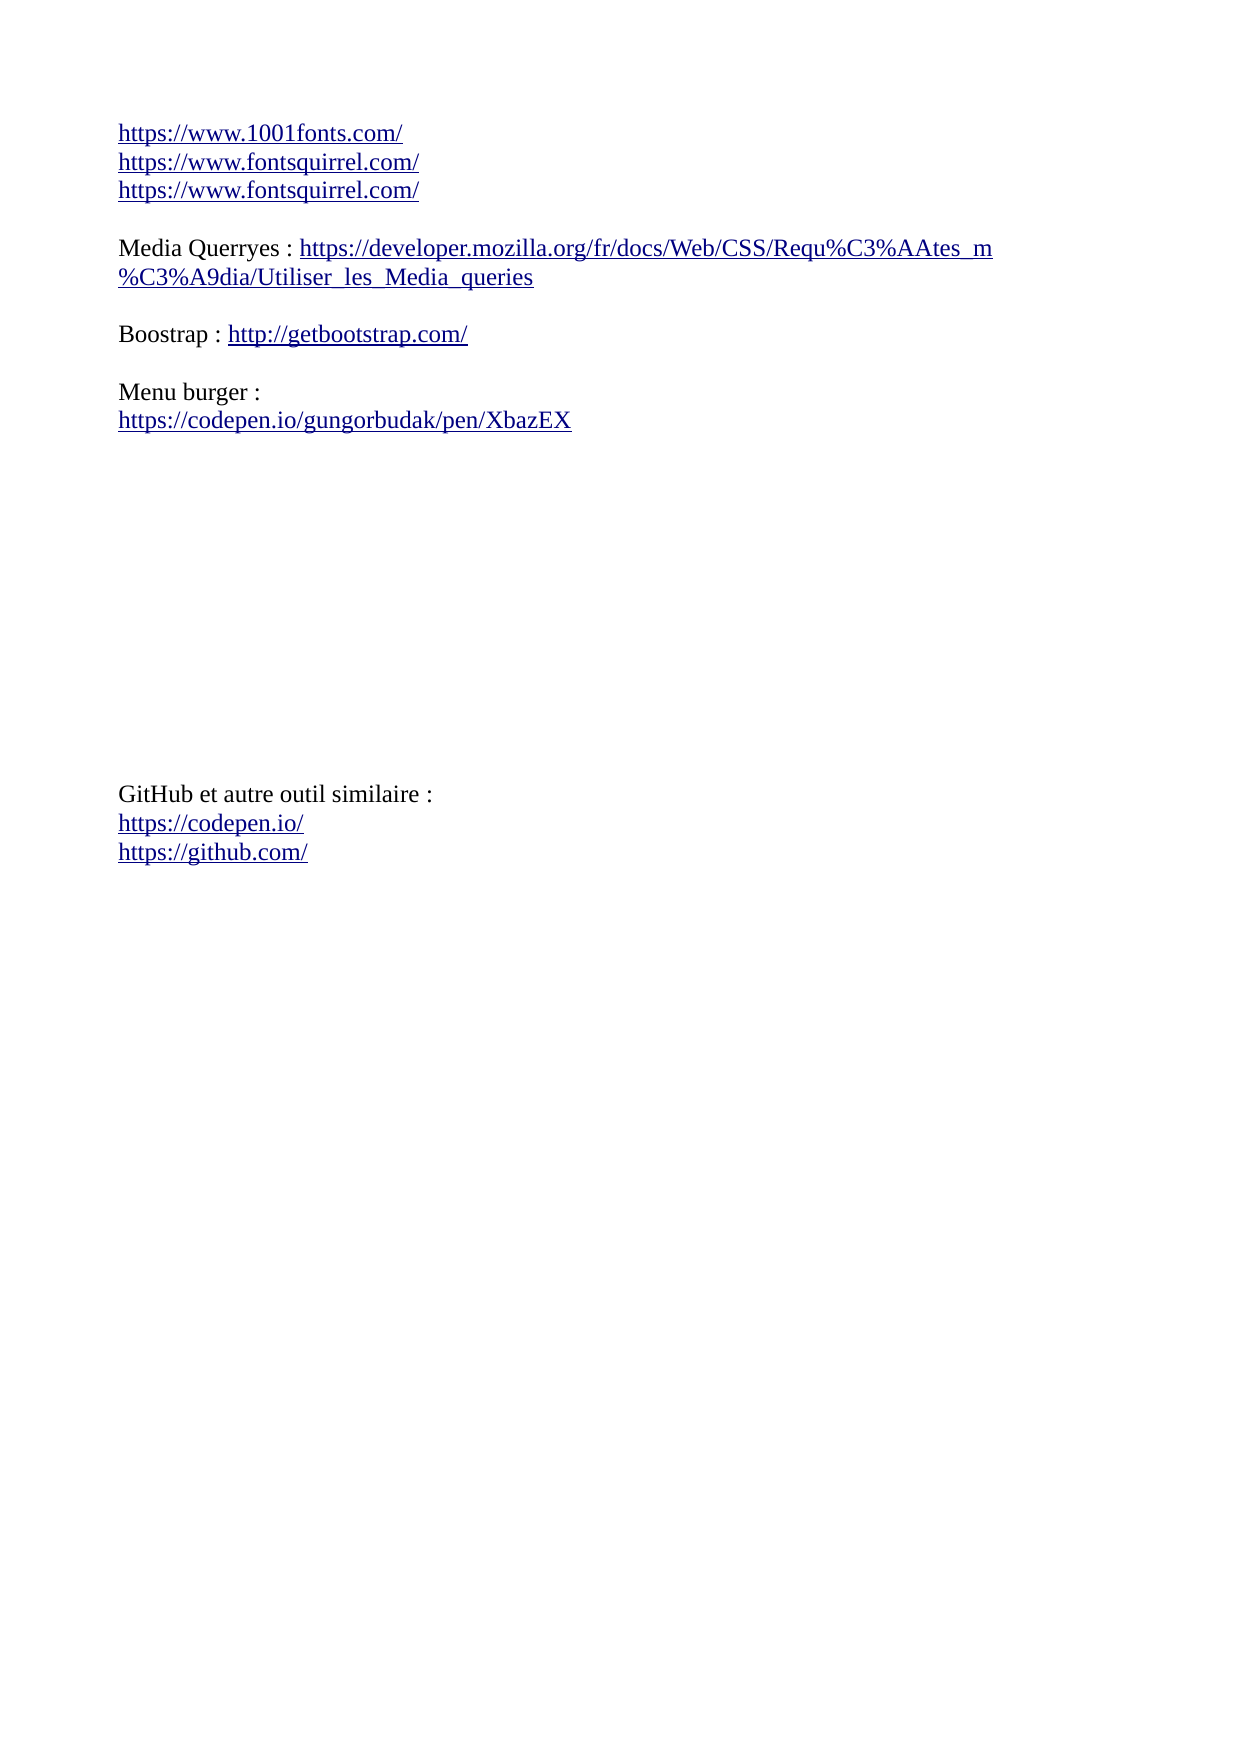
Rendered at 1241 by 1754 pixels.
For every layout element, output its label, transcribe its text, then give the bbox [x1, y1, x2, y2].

text Boostrap : http://getbootstrap.com/ [118, 319, 1122, 348]
text https://codepen.io/gungorbudak/pen/XbazEX [118, 406, 1122, 434]
text https://codepen.io/ [118, 808, 1122, 837]
text https://www.fontsquirrel.com/ [118, 176, 1122, 204]
text https://github.com/ [118, 837, 1122, 866]
text GitHub et autre outil similaire : [118, 779, 1122, 808]
text https://www.fontsquirrel.com/ [118, 147, 1122, 176]
text Menu burger : [118, 377, 1122, 406]
text Media Querryes : https://developer.mozilla.org/fr/docs/Web/CSS/Requ%C3%AAtes_m%C3%A9dia/Utiliser_les_Media_queries [118, 233, 1122, 291]
text https://www.1001fonts.com/ [118, 118, 1122, 147]
